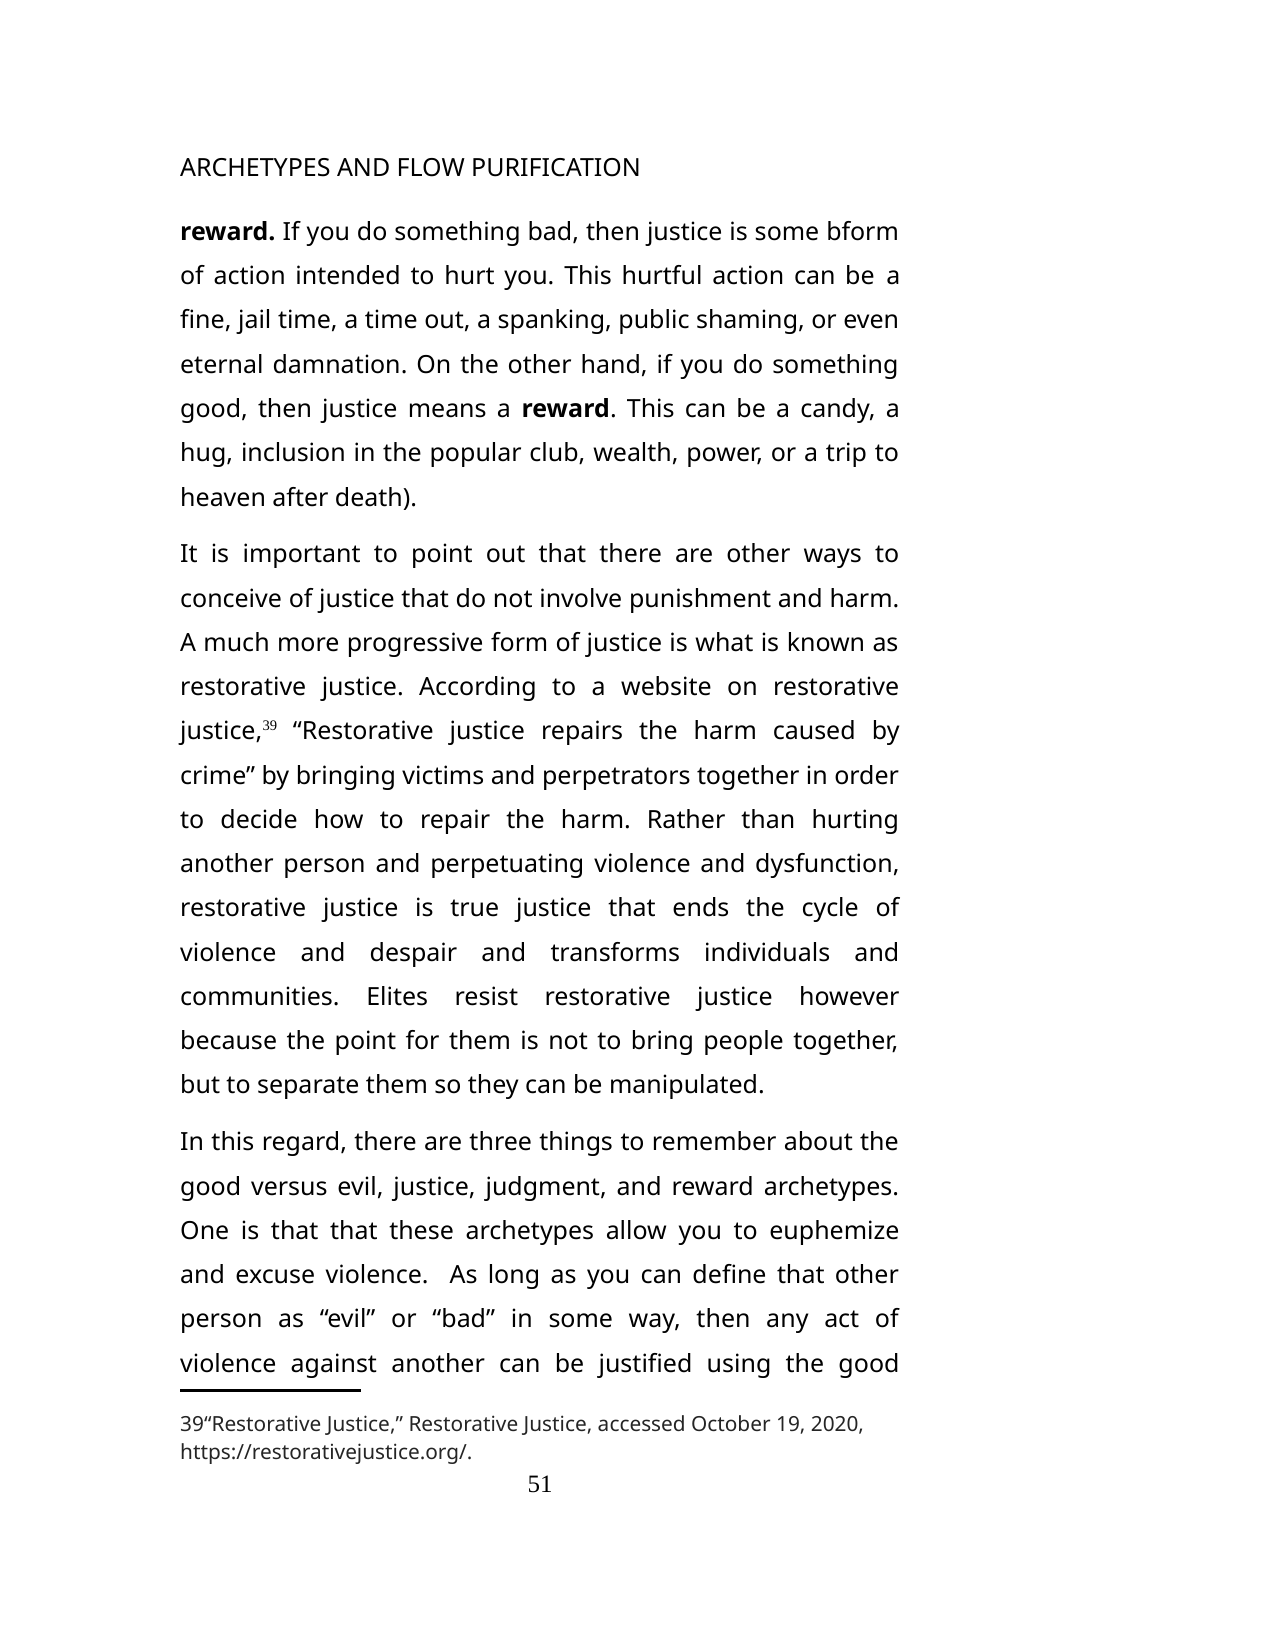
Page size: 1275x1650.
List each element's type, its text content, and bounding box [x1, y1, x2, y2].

text It is important to point out that there are other ways to conceive of justice that do not involve punishment and harm. A much more progressive form of justice is what is known as restorative justice. According to a website on restorative justice, “Restorative justice repairs the harm caused by crime” by bringing victims and perpetrators together in order to decide how to repair the harm. Rather than hurting another person and perpetuating violence and dysfunction, restorative justice is true justice that ends the cycle of violence and despair and transforms individuals and communities. Elites resist restorative justice however because the point for them is not to bring people together, but to separate them so they can be manipulated. [180, 536, 900, 1101]
text reward. If you do something bad, then justice is some bform of action intended to hurt you. This hurtful action can be a fine, jail time, a time out, a spanking, public shaming, or even eternal damnation. On the other hand, if you do something good, then justice means a reward. This can be a candy, a hug, inclusion in the popular club, wealth, power, or a trip to heaven after death). [180, 213, 900, 513]
text In this regard, there are three things to remember about the good versus evil, justice, judgment, and reward archetypes. One is that that these archetypes allow you to euphemize and excuse violence. As long as you can define that other person as “evil” or “bad” in some way, then any act of violence against another can be justified using the good [180, 1124, 900, 1379]
text “Restorative Justice,” Restorative Justice, accessed October 19, 2020, https://restorativejustice.org/. [180, 1409, 900, 1466]
